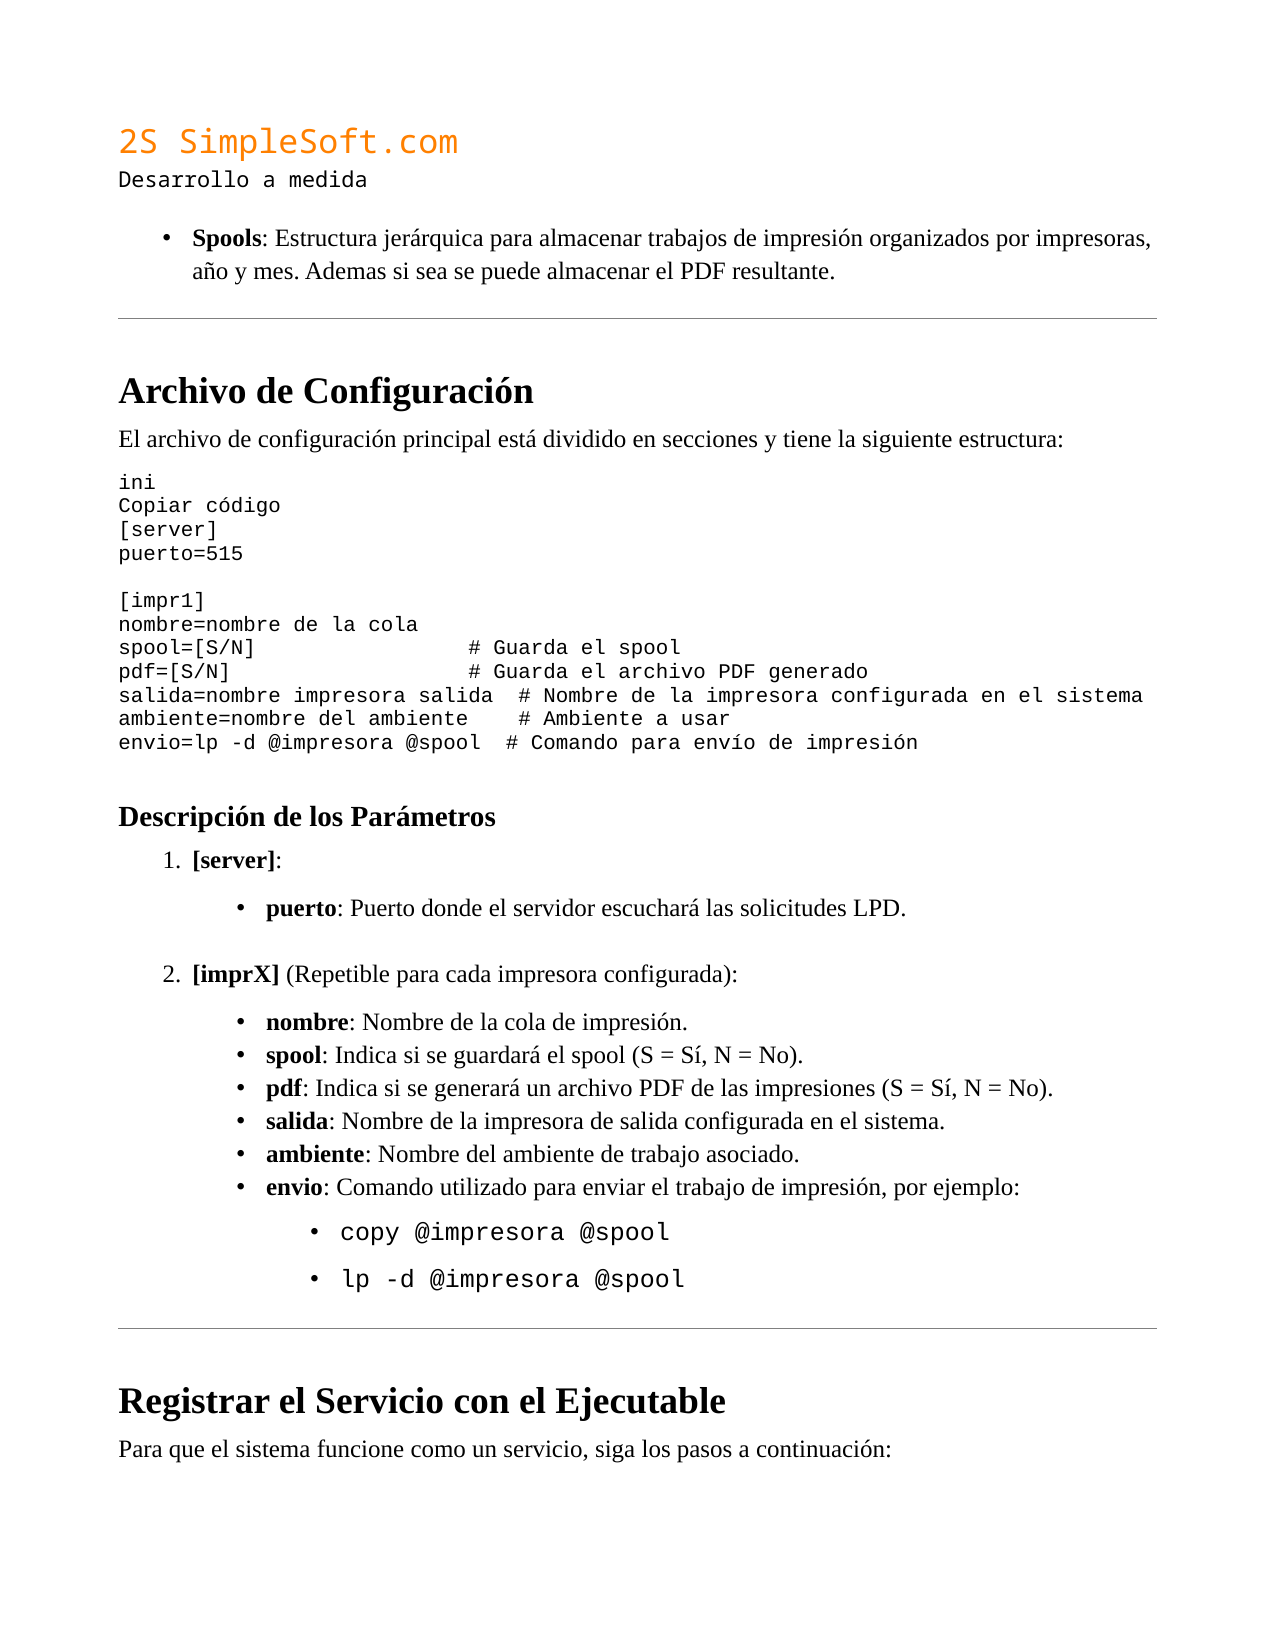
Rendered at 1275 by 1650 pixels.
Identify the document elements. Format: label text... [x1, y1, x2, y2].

subtitle Descripción de los Parámetros [118, 799, 1157, 833]
list salida: Nombre de la impresora de salida configurada en el sistema. [236, 1106, 1157, 1135]
text [server] [118, 519, 1157, 543]
list ambiente: Nombre del ambiente de trabajo asociado. [236, 1139, 1157, 1168]
text Para que el sistema funcione como un servicio, siga los pasos a continuación: [118, 1434, 1157, 1463]
list envio: Comando utilizado para enviar el trabajo de impresión, por ejemplo: [236, 1172, 1157, 1201]
text spool=[S/N] # Guarda el spool [118, 637, 1157, 661]
subtitle Archivo de Configuración [118, 368, 1157, 412]
text pdf=[S/N] # Guarda el archivo PDF generado [118, 661, 1157, 684]
list pdf: Indica si se generará un archivo PDF de las impresiones (S = Sí, N = No). [236, 1073, 1157, 1102]
list spool: Indica si se guardará el spool (S = Sí, N = No). [236, 1040, 1157, 1069]
text ini [118, 472, 1157, 495]
text ambiente=nombre del ambiente # Ambiente a usar [118, 708, 1157, 732]
text El archivo de configuración principal está dividido en secciones y tiene la siguiente estructura: [118, 424, 1157, 453]
text envio=lp -d @impresora @spool # Comando para envío de impresión [118, 732, 1157, 756]
text salida=nombre impresora salida # Nombre de la impresora configurada en el sistema [118, 684, 1157, 708]
list [imprX] (Repetible para cada impresora configurada): [162, 959, 1157, 988]
list puerto: Puerto donde el servidor escuchará las solicitudes LPD. [236, 893, 1157, 922]
list [server]: [162, 846, 1157, 874]
list lp -d @impresora @spool [310, 1267, 1157, 1295]
list Spools: Estructura jerárquica para almacenar trabajos de impresión organizados por impresoras, año y mes. Ademas si sea se puede almacenar el PDF resultante. [162, 223, 1157, 284]
subtitle Registrar el Servicio con el Ejecutable [118, 1379, 1157, 1422]
text Copiar código [118, 495, 1157, 519]
text [impr1] [118, 590, 1157, 614]
list copy @impresora @spool [310, 1219, 1157, 1248]
list nombre: Nombre de la cola de impresión. [236, 1007, 1157, 1036]
text puerto=515 [118, 543, 1157, 566]
text nombre=nombre de la cola [118, 614, 1157, 637]
